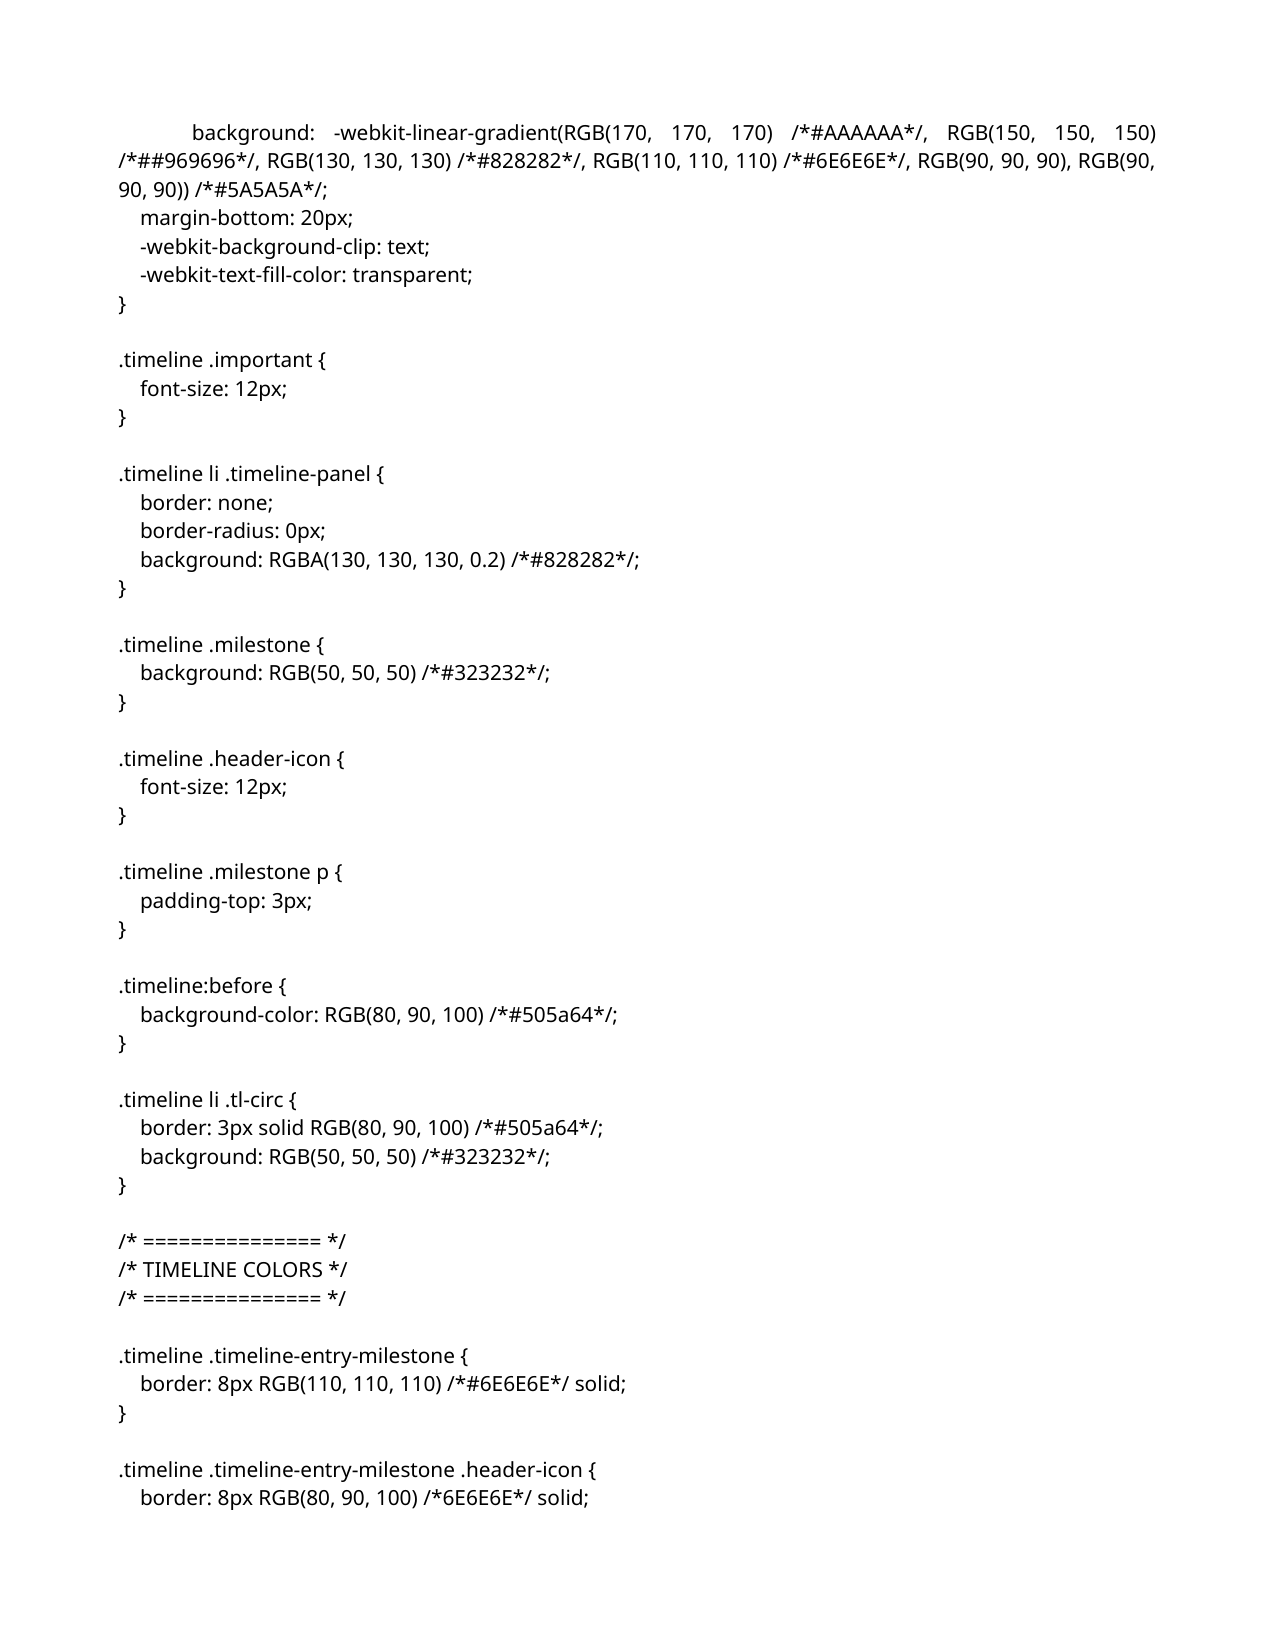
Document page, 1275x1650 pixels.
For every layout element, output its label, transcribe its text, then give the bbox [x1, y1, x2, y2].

text background: RGB(50, 50, 50) /*#323232*/; [118, 1142, 1157, 1170]
text } [118, 914, 1157, 943]
text /* =============== */ [118, 1284, 1157, 1312]
text .timeline .milestone p { [118, 857, 1157, 886]
text margin-bottom: 20px; [118, 203, 1157, 232]
text border: 3px solid RGB(80, 90, 100) /*#505a64*/; [118, 1113, 1157, 1142]
text background: RGBA(130, 130, 130, 0.2) /*#828282*/; [118, 545, 1157, 573]
text } [118, 402, 1157, 431]
text } [118, 1170, 1157, 1199]
text } [118, 801, 1157, 829]
text background: RGB(50, 50, 50) /*#323232*/; [118, 658, 1157, 687]
text .timeline li .tl-circ { [118, 1085, 1157, 1113]
text /* =============== */ [118, 1227, 1157, 1256]
text } [118, 289, 1157, 317]
text background: -webkit-linear-gradient(RGB(170, 170, 170) /*#AAAAAA*/, RGB(150, 150, 150) /*##969696*/, RGB(130, 130, 130) /*#828282*/, RGB(110, 110, 110) /*#6E6E6E*/, RGB(90, 90, 90), RGB(90, 90, 90)) /*#5A5A5A*/; [118, 118, 1157, 203]
text .timeline li .timeline-panel { [118, 459, 1157, 488]
text background-color: RGB(80, 90, 100) /*#505a64*/; [118, 1000, 1157, 1028]
text border: none; [118, 488, 1157, 516]
text } [118, 1398, 1157, 1426]
text font-size: 12px; [118, 772, 1157, 801]
text .timeline .timeline-entry-milestone { [118, 1341, 1157, 1369]
text -webkit-background-clip: text; [118, 232, 1157, 260]
text border-radius: 0px; [118, 516, 1157, 545]
text .timeline:before { [118, 971, 1157, 1000]
text .timeline .timeline-entry-milestone .header-icon { [118, 1455, 1157, 1483]
text /* TIMELINE COLORS */ [118, 1256, 1157, 1284]
text } [118, 573, 1157, 602]
text -webkit-text-fill-color: transparent; [118, 260, 1157, 289]
text padding-top: 3px; [118, 886, 1157, 914]
text font-size: 12px; [118, 374, 1157, 402]
text .timeline .milestone { [118, 630, 1157, 658]
text } [118, 1028, 1157, 1057]
text border: 8px RGB(110, 110, 110) /*#6E6E6E*/ solid; [118, 1369, 1157, 1398]
text } [118, 687, 1157, 715]
text border: 8px RGB(80, 90, 100) /*6E6E6E*/ solid; [118, 1483, 1157, 1512]
text .timeline .header-icon { [118, 744, 1157, 772]
text .timeline .important { [118, 346, 1157, 374]
